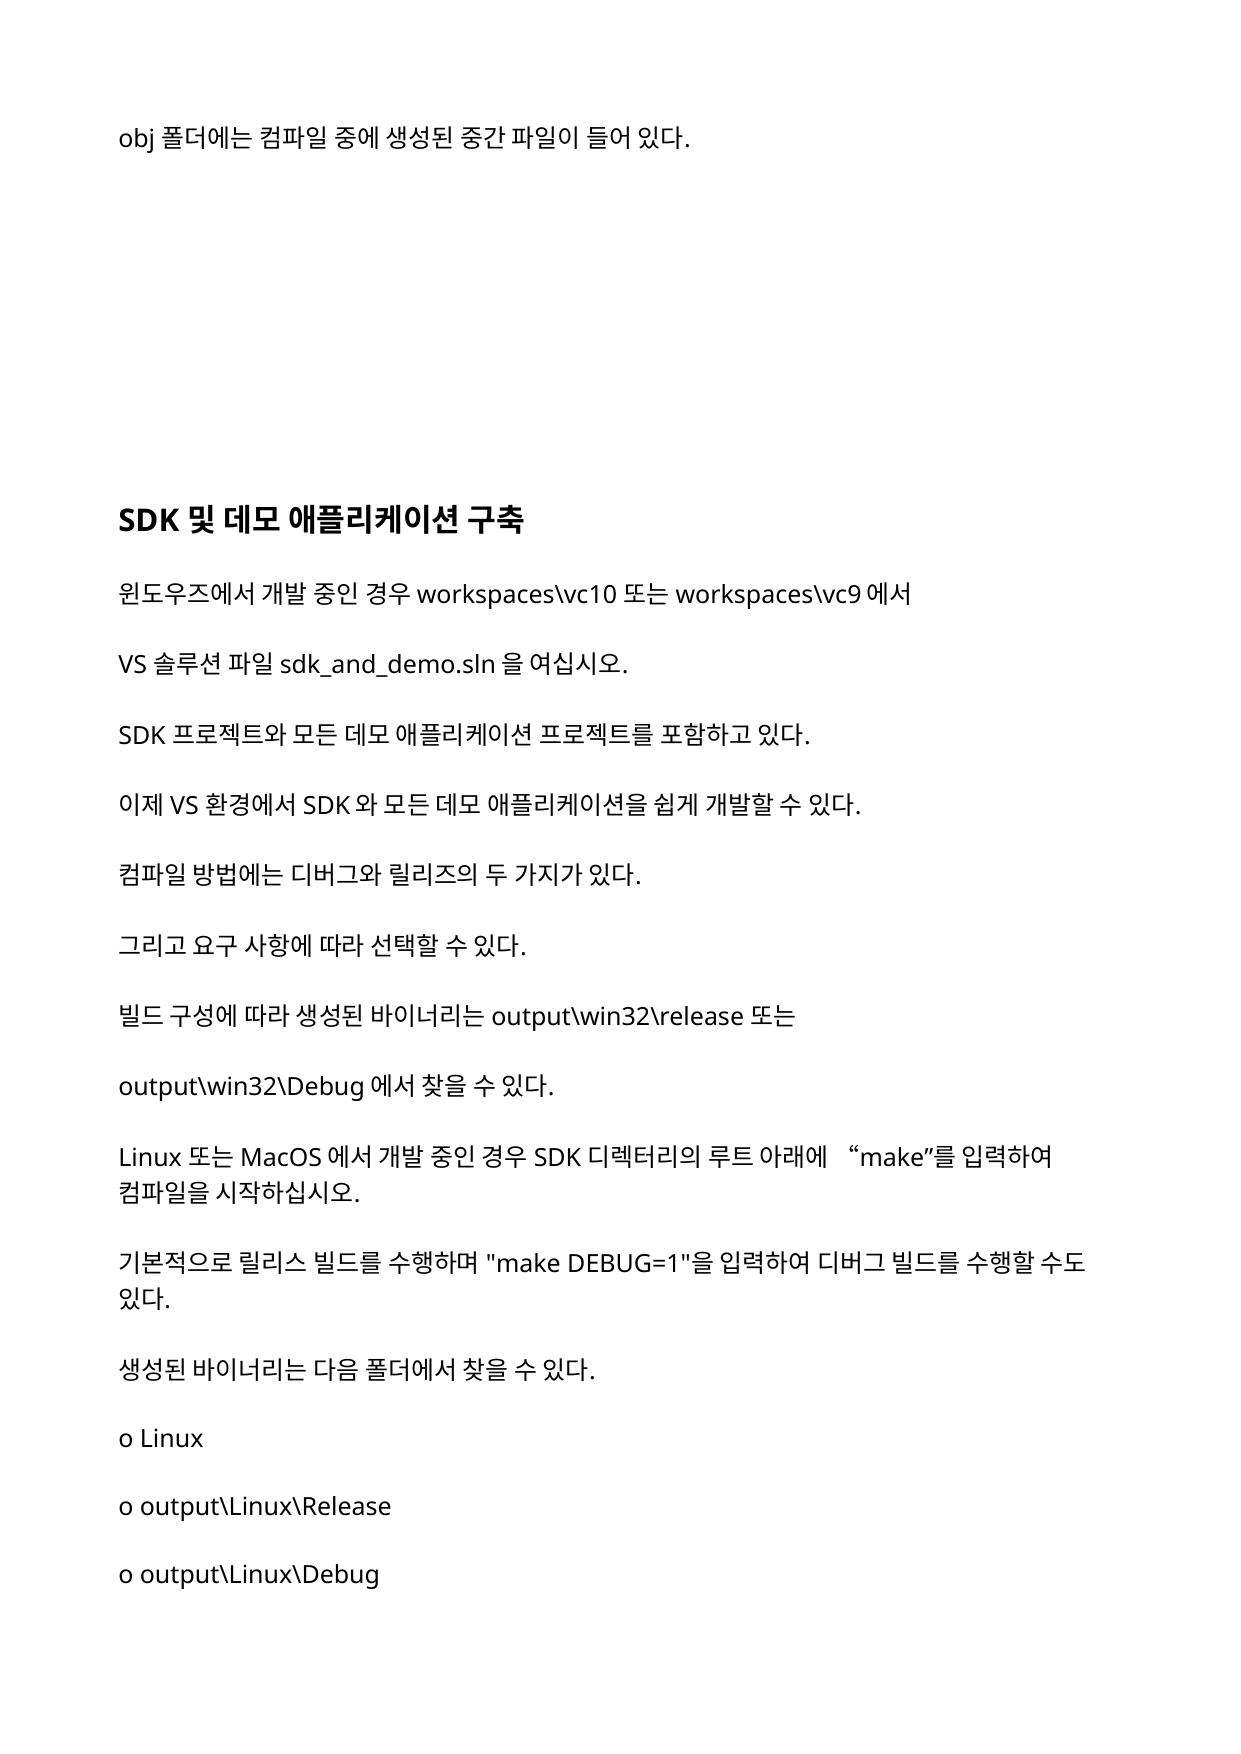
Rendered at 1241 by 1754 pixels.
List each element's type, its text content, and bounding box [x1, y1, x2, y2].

text 윈도우즈에서 개발 중인 경우 workspaces\vc10 또는 workspaces\vc9에서 [118, 574, 1122, 611]
text SDK 및 데모 애플리케이션 구축 [118, 495, 1122, 540]
text 생성된 바이너리는 다음 폴더에서 찾을 수 있다. [118, 1350, 1122, 1386]
text output\win32\Debug에서 찾을 수 있다. [118, 1067, 1122, 1103]
text o Linux [118, 1420, 1122, 1454]
text Linux 또는 MacOS에서 개발 중인 경우 SDK 디렉터리의 루트 아래에 “make”를 입력하여 컴파일을 시작하십시오. 기본적으로 릴리스 빌드를 수행하며 "make DEBUG=1"을 입력하여 디버그 빌드를 수행할 수도 있다. [118, 1103, 1122, 1316]
text VS 솔루션 파일 sdk_and_demo.sln을 여십시오. [118, 645, 1122, 681]
text 이제 VS 환경에서 SDK와 모든 데모 애플리케이션을 쉽게 개발할 수 있다. 컴파일 방법에는 디버그와 릴리즈의 두 가지가 있다. 그리고 요구 사항에 따라 선택할 수 있다. 빌드 구성에 따라 생성된 바이너리는 output\win32\release 또는 [118, 785, 1122, 1033]
text o output\Linux\Release [118, 1488, 1122, 1523]
text o output\Linux\Debug [118, 1557, 1122, 1591]
text obj 폴더에는 컴파일 중에 생성된 중간 파일이 들어 있다. [118, 118, 1122, 154]
text SDK 프로젝트와 모든 데모 애플리케이션 프로젝트를 포함하고 있다. [118, 715, 1122, 751]
